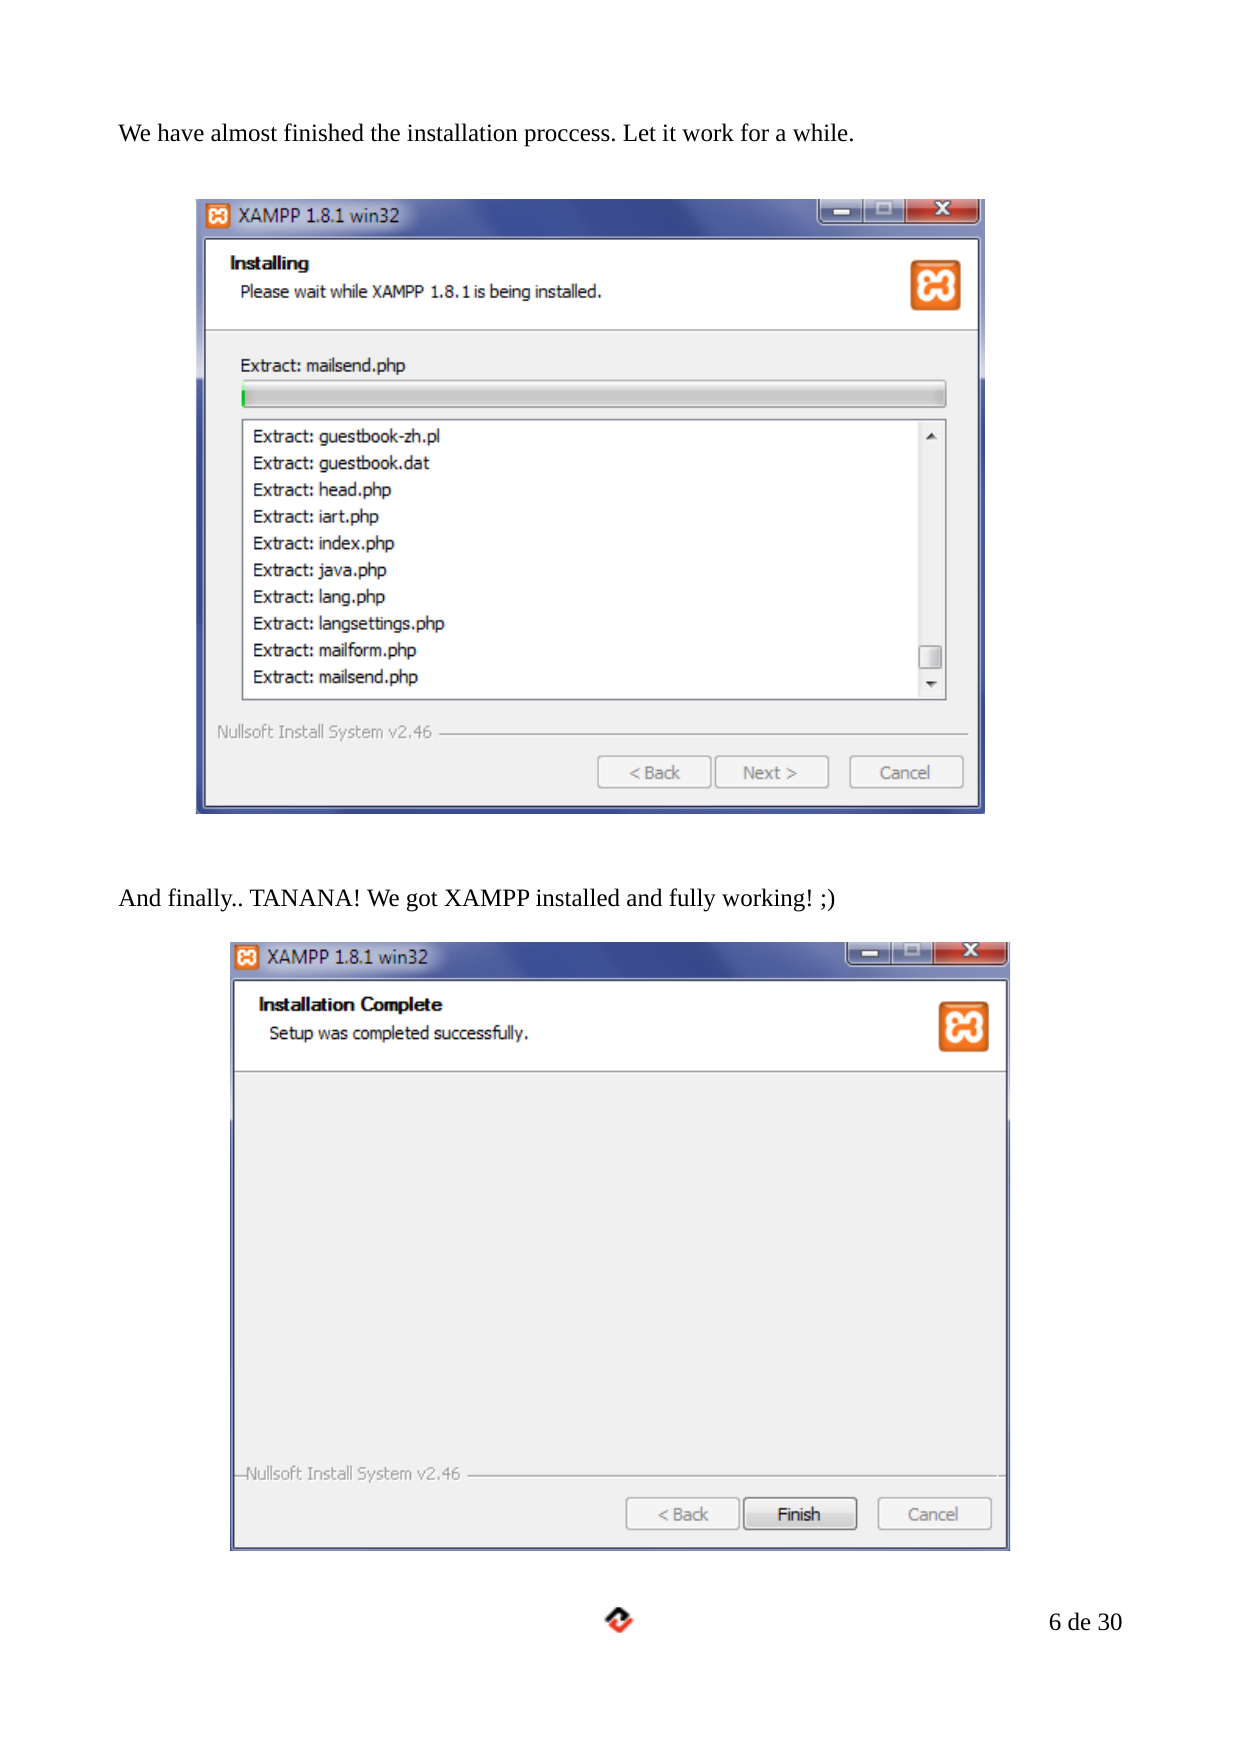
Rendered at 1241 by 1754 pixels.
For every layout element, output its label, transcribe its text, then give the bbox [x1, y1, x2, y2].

text We have almost finished the installation proccess. Let it work for a while. [118, 118, 1122, 147]
text And finally.. TANANA! We got XAMPP installed and fully working! ;) [118, 854, 1122, 941]
